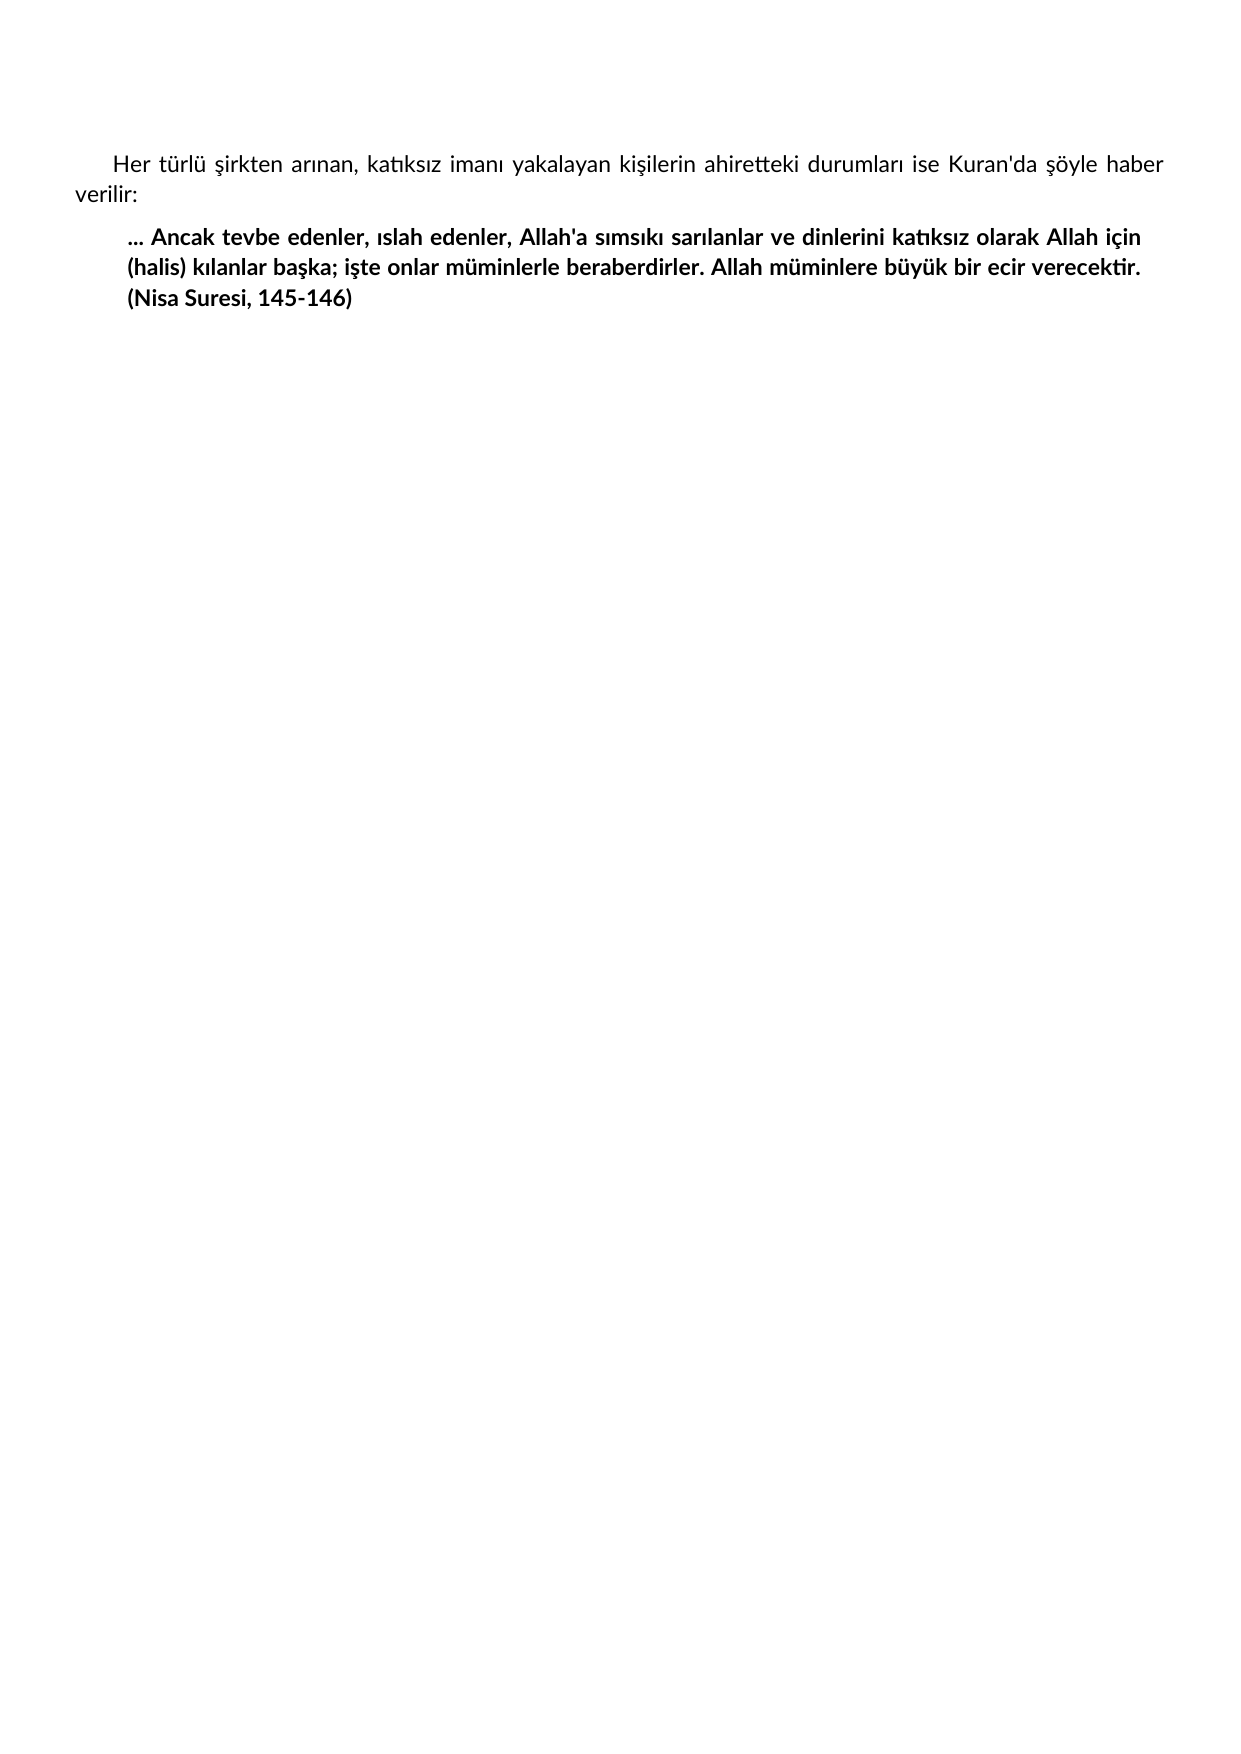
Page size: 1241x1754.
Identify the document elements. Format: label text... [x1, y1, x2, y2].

text Her türlü şirkten arınan, katıksız imanı yakalayan kişilerin ahiretteki durumları ise Kuran'da şöyle haber verilir: [75, 150, 1165, 208]
text ... Ancak tevbe edenler, ıslah edenler, Allah'a sımsıkı sarılanlar ve dinlerini katıksız olarak Allah için (halis) kılanlar başka; işte onlar müminlerle beraberdirler. Allah müminlere büyük bir ecir verecektir. (Nisa Suresi, 145-146) [127, 223, 1143, 311]
